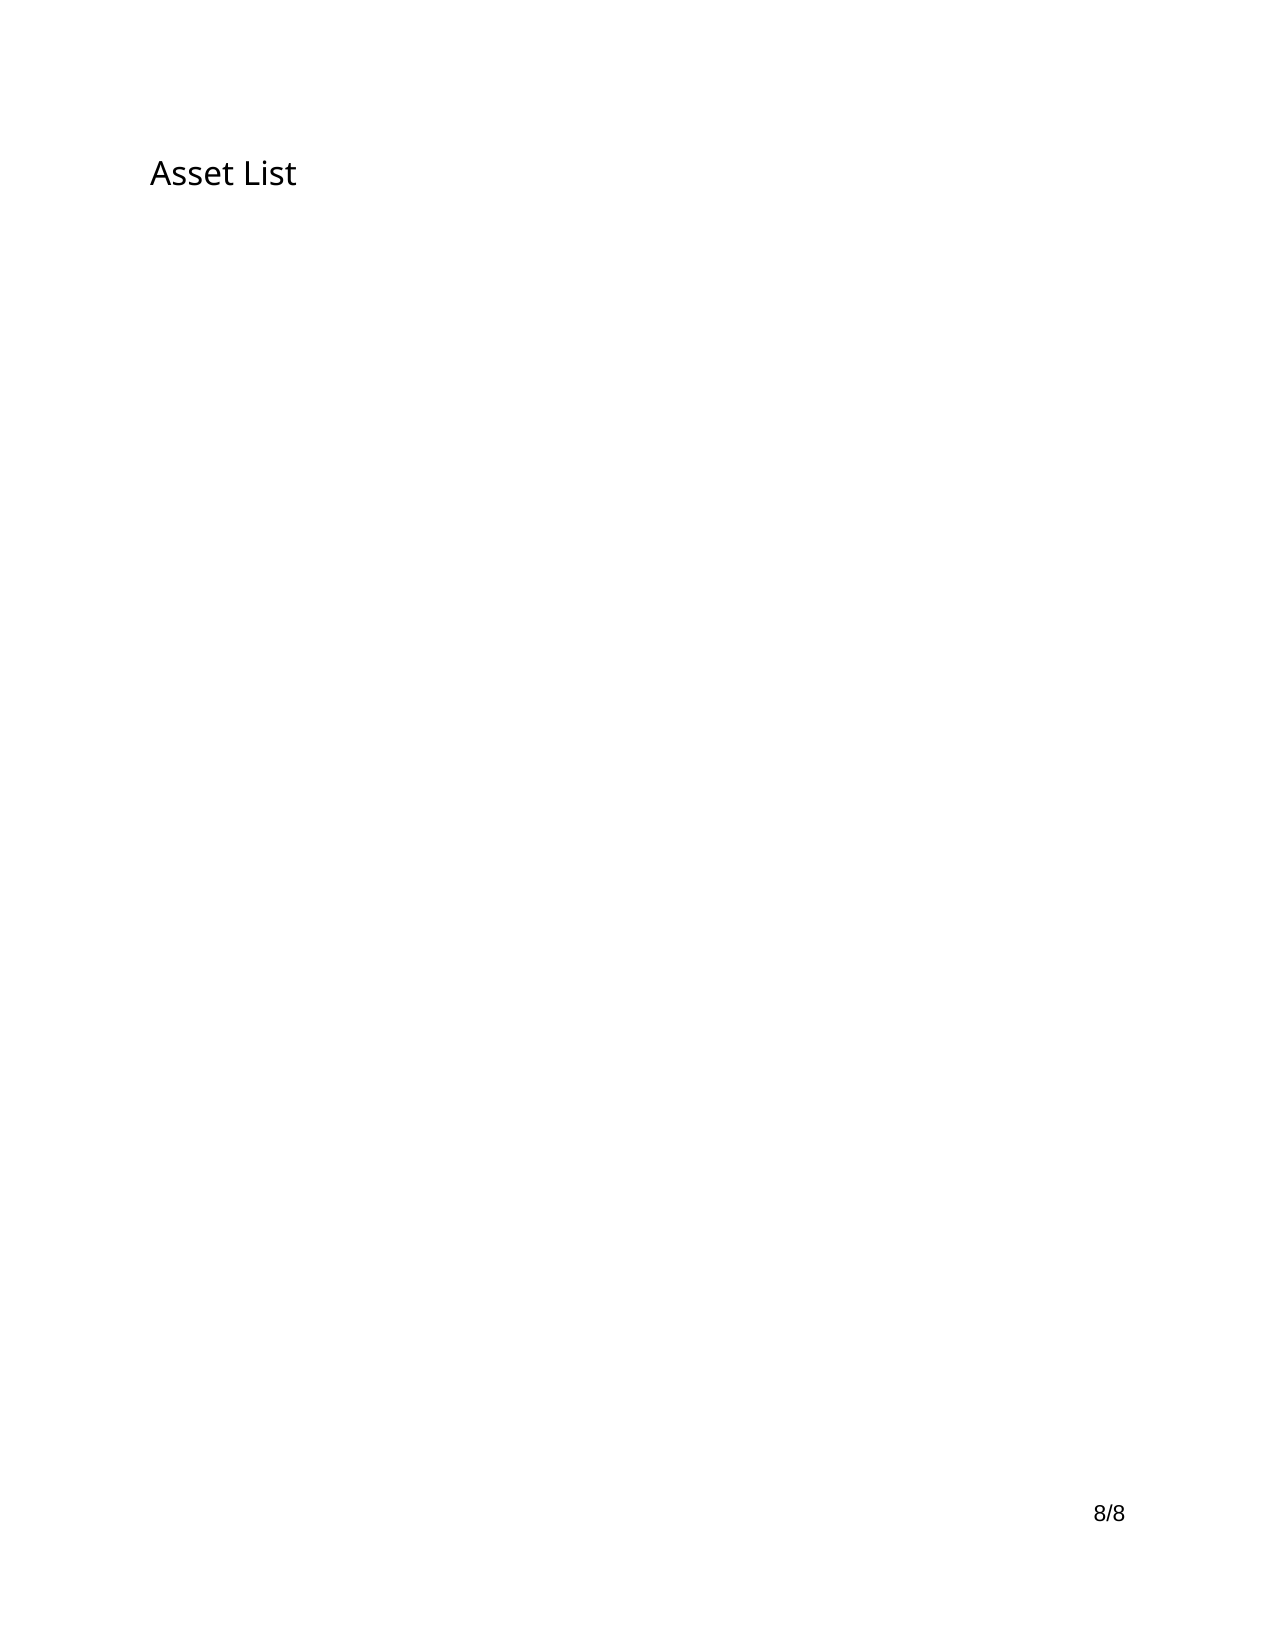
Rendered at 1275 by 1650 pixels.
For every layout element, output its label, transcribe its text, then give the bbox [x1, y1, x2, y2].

subtitle Asset List [150, 150, 1125, 195]
